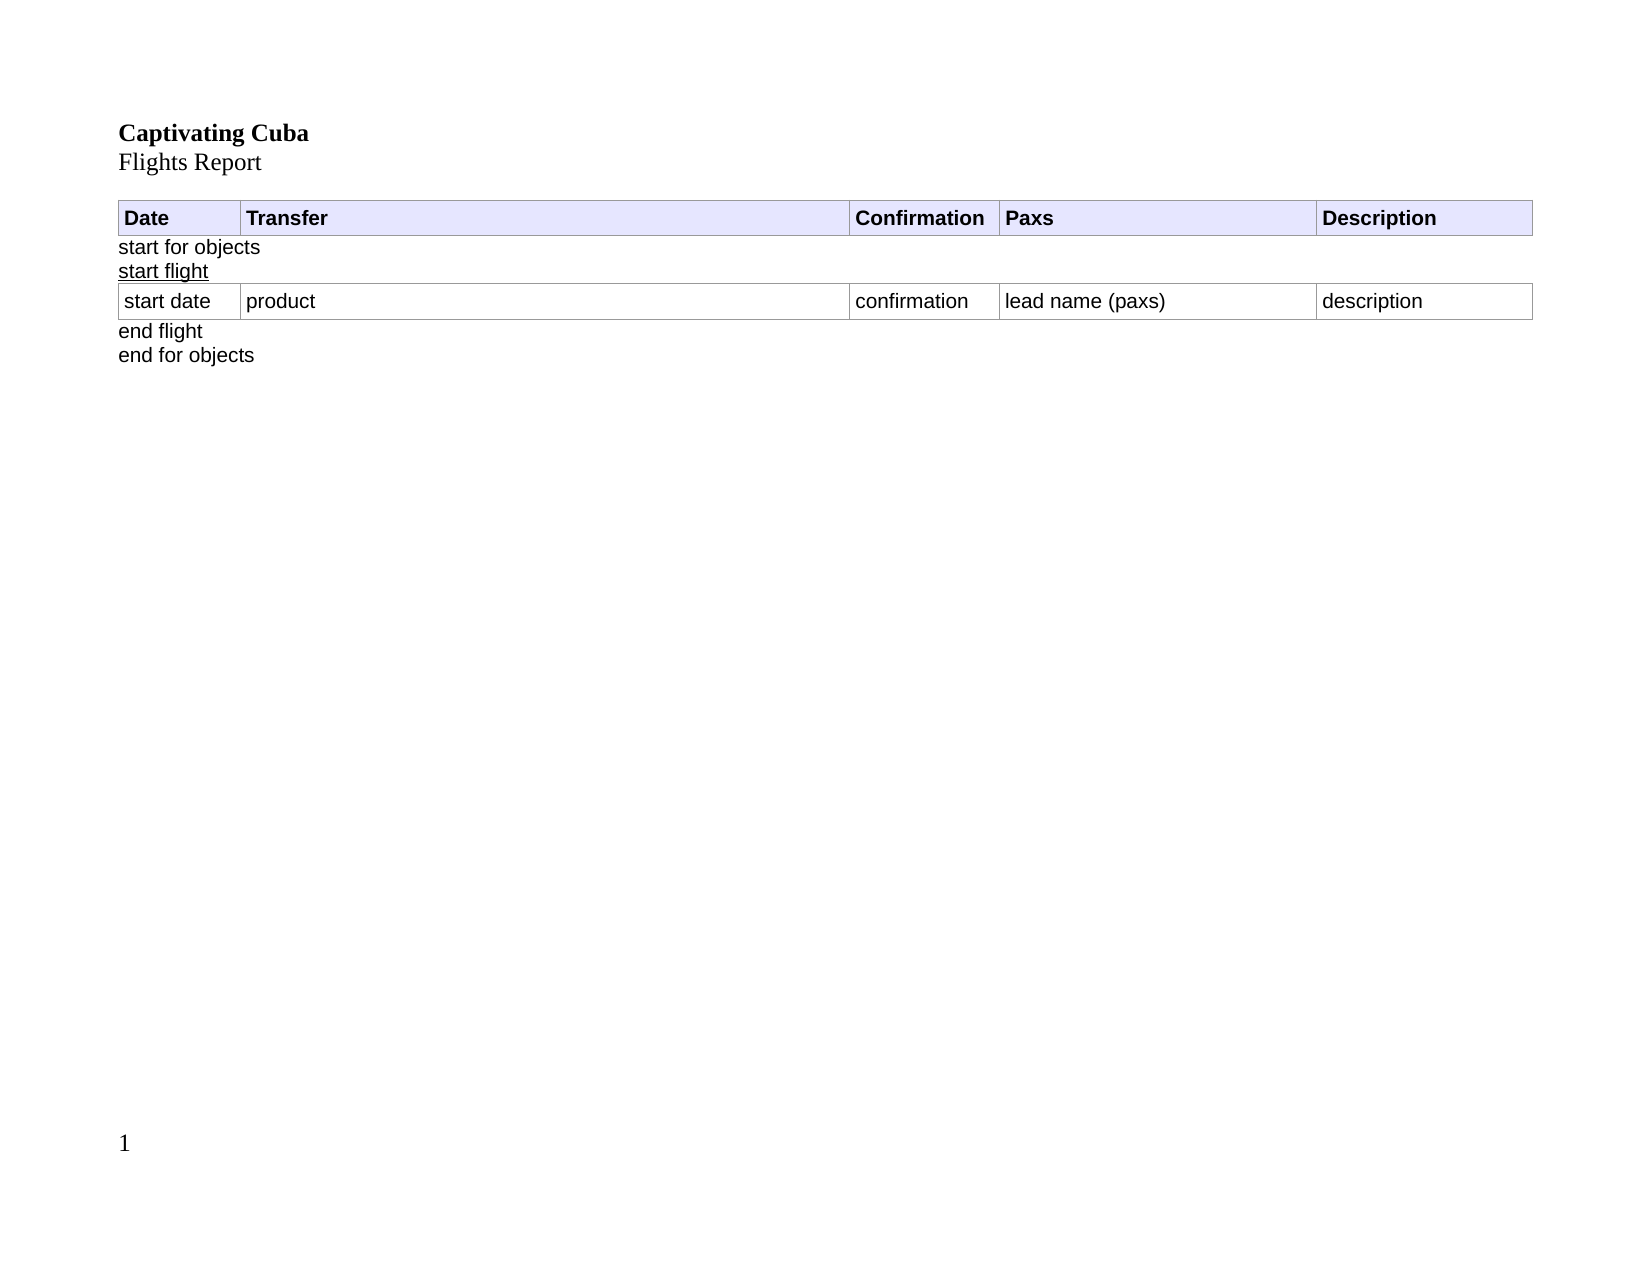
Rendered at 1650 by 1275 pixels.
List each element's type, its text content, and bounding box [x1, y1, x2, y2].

table_header Description [1317, 201, 1532, 235]
table_header Confirmation [850, 201, 999, 235]
table_header Date [119, 201, 240, 235]
text end for objects [118, 343, 1532, 367]
table_header confirmation [850, 284, 999, 319]
table_header start date [119, 284, 240, 319]
table_header Paxs [1000, 201, 1316, 235]
text start flight [118, 259, 1532, 283]
table_header lead name (paxs) [1000, 284, 1316, 319]
text start for objects [118, 236, 1532, 259]
text end flight [118, 320, 1532, 343]
table_header product [241, 284, 849, 319]
table_header Transfer [241, 201, 849, 235]
text Flights Report [118, 147, 1532, 176]
table_header description [1317, 284, 1532, 319]
text Captivating Cuba [118, 118, 1532, 147]
